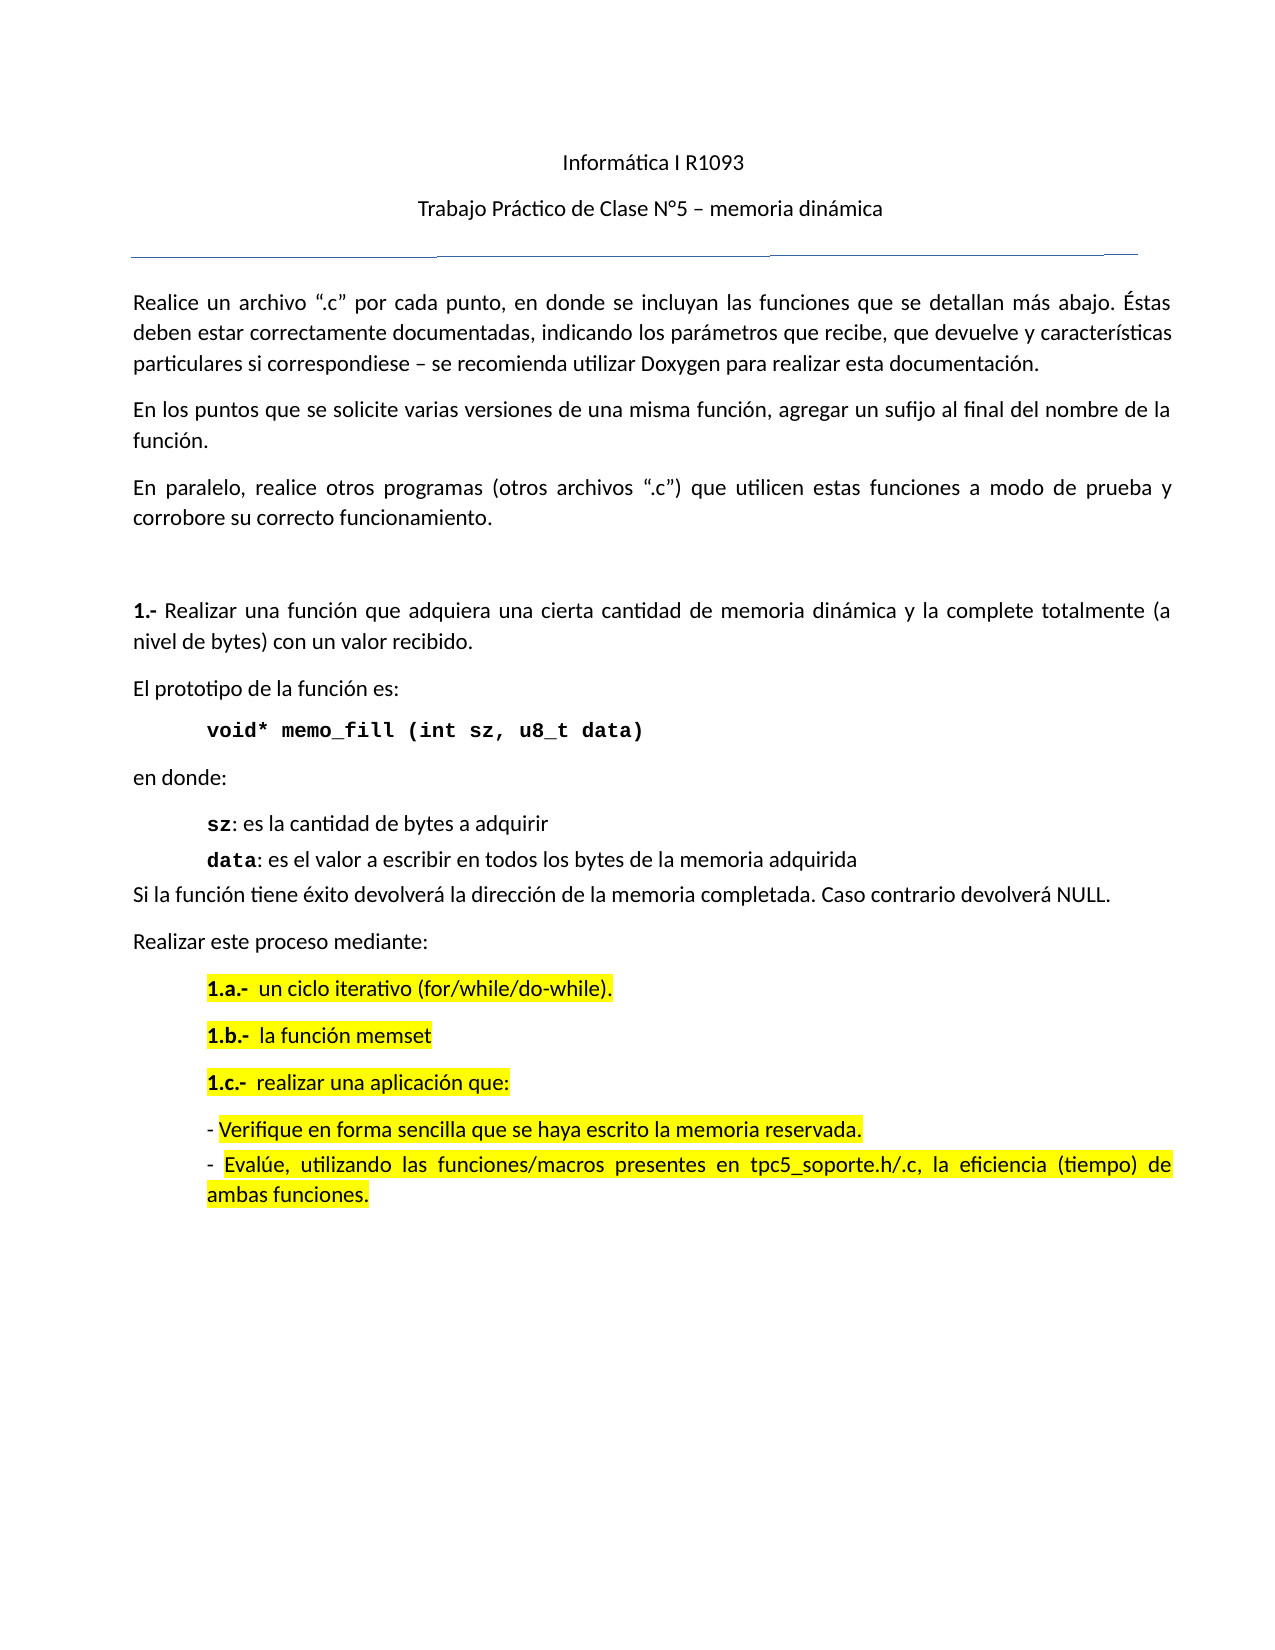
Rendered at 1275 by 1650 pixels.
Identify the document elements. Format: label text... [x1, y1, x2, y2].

text En los puntos que se solicite varias versiones de una misma función, agregar un sufijo al final del nombre de la función. [133, 396, 1173, 454]
text Si la función tiene éxito devolverá la dirección de la memoria completada. Caso contrario devolverá NULL. [133, 881, 1173, 909]
text Realice un archivo “.c” por cada punto, en donde se incluyan las funciones que se detallan más abajo. Éstas deben estar correctamente documentadas, indicando los parámetros que recibe, que devuelve y características particulares si correspondiese – se recomienda utilizar Doxygen para realizar esta documentación. [133, 288, 1173, 377]
text 1.a.- un ciclo iterativo (for/while/do-while). [207, 974, 1173, 1002]
text En paralelo, realice otros programas (otros archivos “.c”) que utilicen estas funciones a modo de prueba y corrobore su correcto funcionamiento. [133, 473, 1173, 531]
text 1.b.- la función memset [207, 1021, 1173, 1049]
text 1.- Realizar una función que adquiera una cierta cantidad de memoria dinámica y la complete totalmente (a nivel de bytes) con un valor recibido. [133, 597, 1173, 655]
text El prototipo de la función es: [133, 674, 1173, 702]
text void* memo_fill (int sz, u8_t data) [207, 721, 1173, 744]
text 1.c.- realizar una aplicación que: [207, 1068, 1173, 1096]
text en donde: [133, 763, 1173, 791]
text data: es el valor a escribir en todos los bytes de la memoria adquirida [207, 845, 1173, 874]
text - Verifique en forma sencilla que se haya escrito la memoria reservada. [207, 1115, 1173, 1143]
text Realizar este proceso mediante: [133, 927, 1173, 956]
text Informática I R1093 [133, 148, 1173, 176]
text Trabajo Práctico de Clase N°5 – memoria dinámica [133, 194, 1173, 222]
text - Evalúe, utilizando las funciones/macros presentes en tpc5_soporte.h/.c, la eficiencia (tiempo) de ambas funciones. [207, 1150, 1173, 1208]
text sz: es la cantidad de bytes a adquirir [207, 809, 1173, 838]
